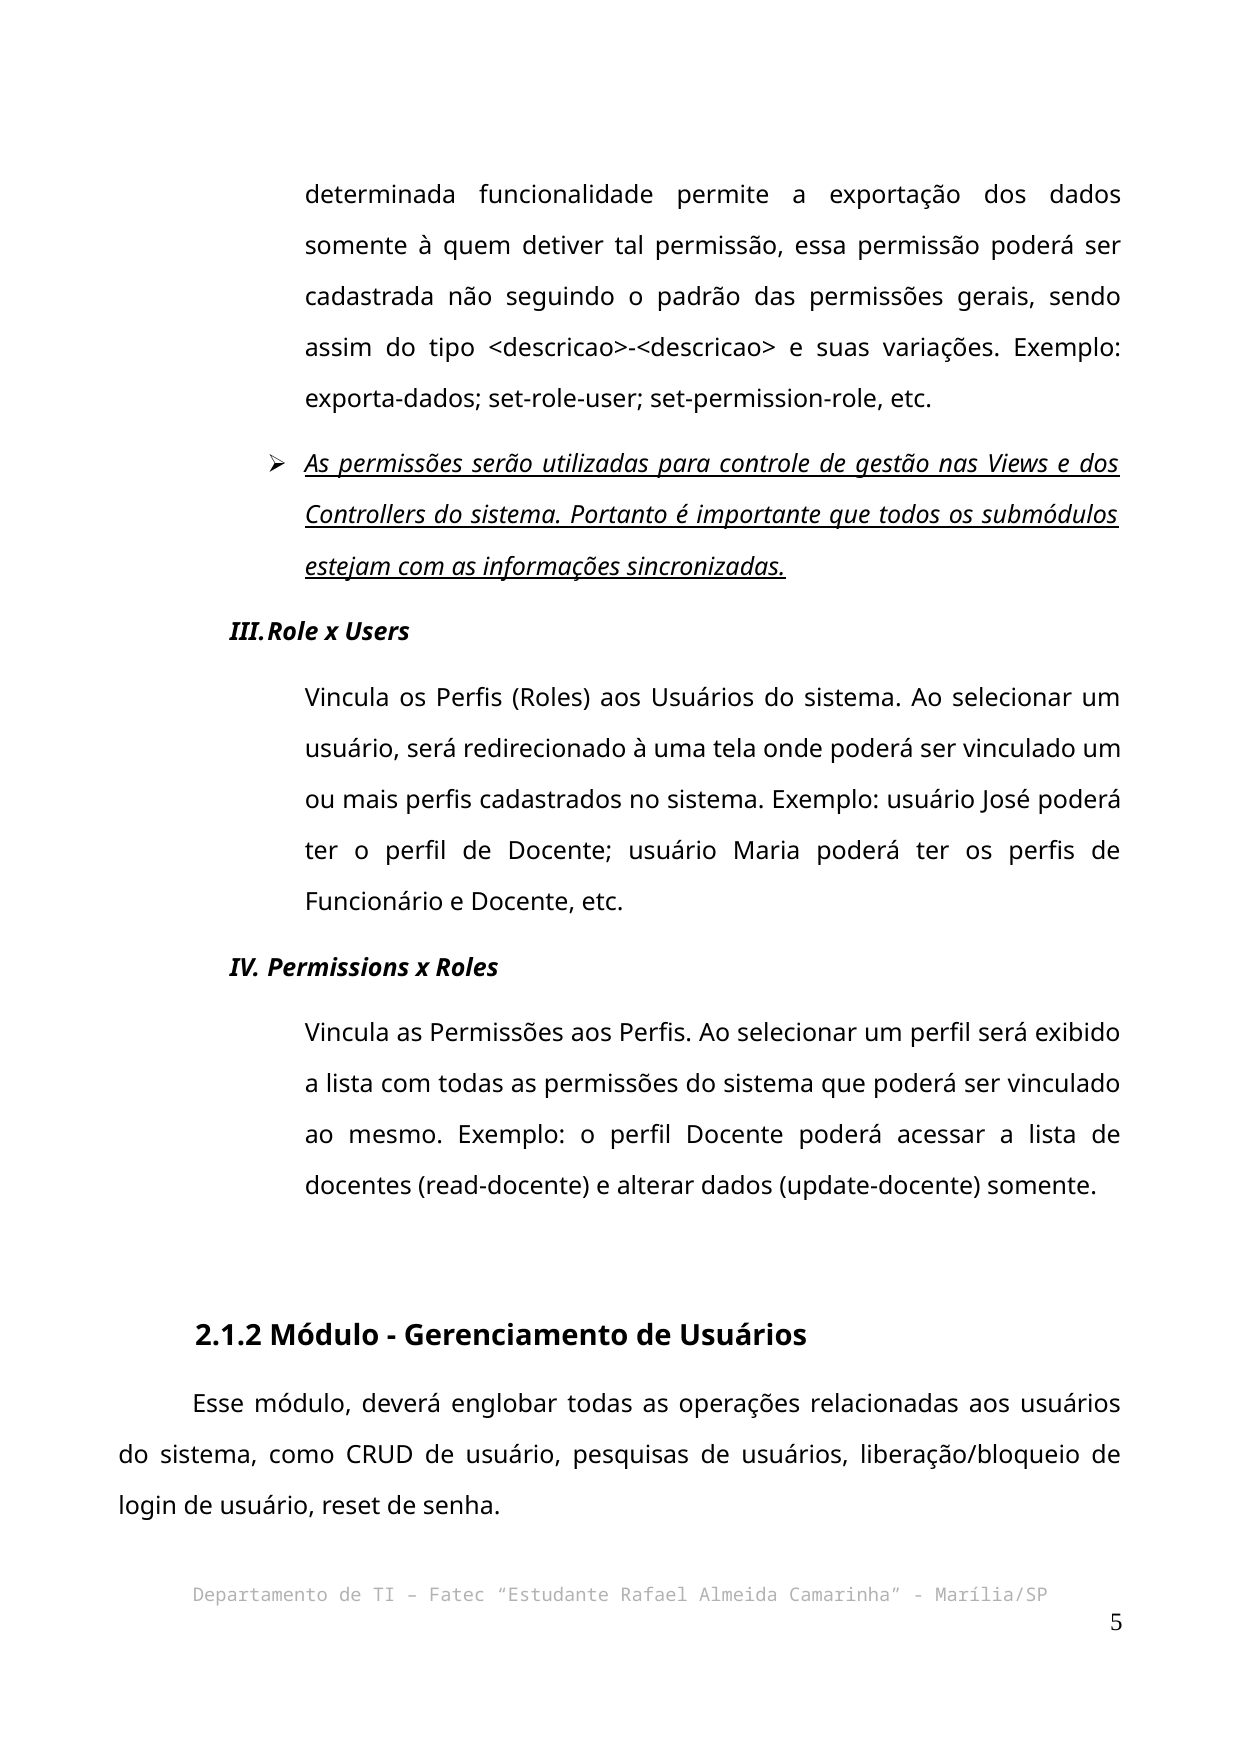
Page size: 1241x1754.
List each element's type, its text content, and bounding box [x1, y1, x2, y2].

list Vincula as Permissões aos Perfis. Ao selecionar um perfil será exibido a lista com todas as permissões do sistema que poderá ser vinculado ao mesmo. Exemplo: o perfil Docente poderá acessar a lista de docentes (read-docente) e alterar dados (update-docente) somente. [267, 1015, 1122, 1202]
list determinada funcionalidade permite a exportação dos dados somente à quem detiver tal permissão, essa permissão poderá ser cadastrada não seguindo o padrão das permissões gerais, sendo assim do tipo <descricao>-<descricao> e suas variações. Exemplo: exporta-dados; set-role-user; set-permission-role, etc. [267, 176, 1122, 414]
list Permissions x Roles [229, 949, 1122, 983]
text Esse módulo, deverá englobar todas as operações relacionadas aos usuários do sistema, como CRUD de usuário, pesquisas de usuários, liberação/bloqueio de login de usuário, reset de senha. [118, 1386, 1122, 1522]
subtitle 2.1.2 Módulo - Gerenciamento de Usuários [195, 1314, 1122, 1353]
list As permissões serão utilizadas para controle de gestão nas Views e dos Controllers do sistema. Portanto é importante que todos os submódulos estejam com as informações sincronizadas. [267, 446, 1122, 582]
list Role x Users [229, 614, 1122, 648]
list Vincula os Perfis (Roles) aos Usuários do sistema. Ao selecionar um usuário, será redirecionado à uma tela onde poderá ser vinculado um ou mais perfis cadastrados no sistema. Exemplo: usuário José poderá ter o perfil de Docente; usuário Maria poderá ter os perfis de Funcionário e Docente, etc. [267, 679, 1122, 918]
